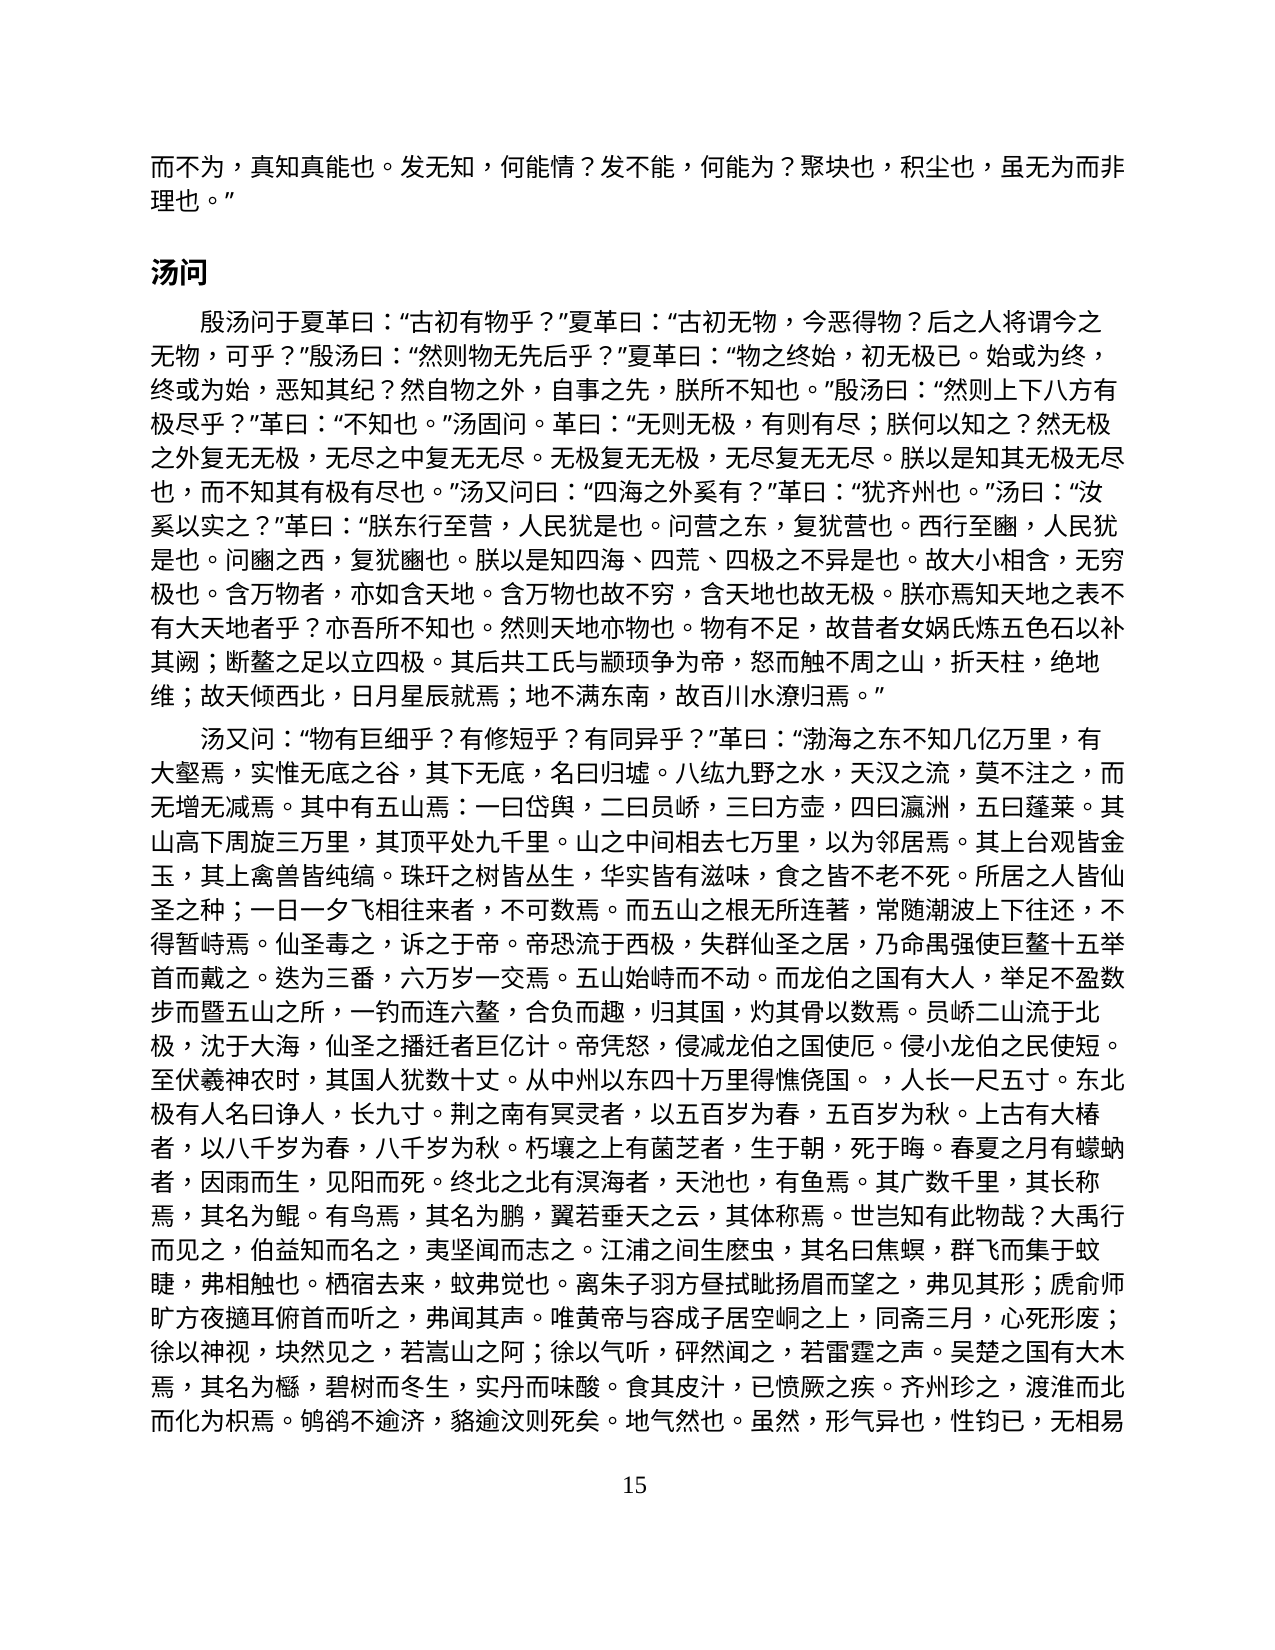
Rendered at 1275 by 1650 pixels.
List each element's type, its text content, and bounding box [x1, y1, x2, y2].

subtitle 汤问 [150, 252, 1125, 292]
text 殷汤问于夏革曰：“古初有物乎？”夏革曰：“古初无物，今恶得物？后之人将谓今之无物，可乎？”殷汤曰：“然则物无先后乎？”夏革曰：“物之终始，初无极已。始或为终，终或为始，恶知其纪？然自物之外，自事之先，朕所不知也。”殷汤曰：“然则上下八方有极尽乎？”革曰：“不知也。”汤固问。革曰：“无则无极，有则有尽；朕何以知之？然无极之外复无无极，无尽之中复无无尽。无极复无无极，无尽复无无尽。朕以是知其无极无尽也，而不知其有极有尽也。”汤又问曰：“四海之外奚有？”革曰：“犹齐州也。”汤曰：“汝奚以实之？”革曰：“朕东行至营，人民犹是也。问营之东，复犹营也。西行至豳，人民犹是也。问豳之西，复犹豳也。朕以是知四海、四荒、四极之不异是也。故大小相含，无穷极也。含万物者，亦如含天地。含万物也故不穷，含天地也故无极。朕亦焉知天地之表不有大天地者乎？亦吾所不知也。然则天地亦物也。物有不足，故昔者女娲氏炼五色石以补其阙；断鳌之足以立四极。其后共工氏与颛顼争为帝，怒而触不周之山，折天柱，绝地维；故天倾西北，日月星辰就焉；地不满东南，故百川水潦归焉。” [150, 304, 1125, 713]
text 而不为，真知真能也。发无知，何能情？发不能，何能为？聚块也，积尘也，虽无为而非理也。” [150, 150, 1125, 218]
text 汤又问：“物有巨细乎？有修短乎？有同异乎？”革曰：“渤海之东不知几亿万里，有大壑焉，实惟无底之谷，其下无底，名曰归墟。八纮九野之水，天汉之流，莫不注之，而无增无减焉。其中有五山焉：一曰岱舆，二曰员峤，三曰方壶，四曰瀛洲，五曰蓬莱。其山高下周旋三万里，其顶平处九千里。山之中间相去七万里，以为邻居焉。其上台观皆金玉，其上禽兽皆纯缟。珠玕之树皆丛生，华实皆有滋味，食之皆不老不死。所居之人皆仙圣之种；一日一夕飞相往来者，不可数焉。而五山之根无所连著，常随潮波上下往还，不得暂峙焉。仙圣毒之，诉之于帝。帝恐流于西极，失群仙圣之居，乃命禺强使巨鳌十五举首而戴之。迭为三番，六万岁一交焉。五山始峙而不动。而龙伯之国有大人，举足不盈数步而暨五山之所，一钓而连六鳌，合负而趣，归其国，灼其骨以数焉。员峤二山流于北极，沈于大海，仙圣之播迁者巨亿计。帝凭怒，侵减龙伯之国使厄。侵小龙伯之民使短。至伏羲神农时，其国人犹数十丈。从中州以东四十万里得憔侥国。，人长一尺五寸。东北极有人名曰诤人，长九寸。荆之南有冥灵者，以五百岁为春，五百岁为秋。上古有大椿者，以八千岁为春，八千岁为秋。朽壤之上有菌芝者，生于朝，死于晦。春夏之月有蠓蚋者，因雨而生，见阳而死。终北之北有溟海者，天池也，有鱼焉。其广数千里，其长称焉，其名为鲲。有鸟焉，其名为鹏，翼若垂天之云，其体称焉。世岂知有此物哉？大禹行而见之，伯益知而名之，夷坚闻而志之。江浦之间生麽虫，其名曰焦螟，群飞而集于蚊睫，弗相触也。栖宿去来，蚊弗觉也。离朱子羽方昼拭眦扬眉而望之，弗见其形；虒俞师旷方夜擿耳俯首而听之，弗闻其声。唯黄帝与容成子居空峒之上，同斋三月，心死形废；徐以神视，块然见之，若嵩山之阿；徐以气听，砰然闻之，若雷霆之声。吴楚之国有大木焉，其名为櫾，碧树而冬生，实丹而味酸。食其皮汁，已愤厥之疾。齐州珍之，渡淮而北而化为枳焉。鸲鹆不逾济，貉逾汶则死矣。地气然也。虽然，形气异也，性钧已，无相易已。生皆全已，分皆足已。吾何以识其巨细？何以识其修短？何以识其同异哉？” [150, 722, 1125, 1437]
